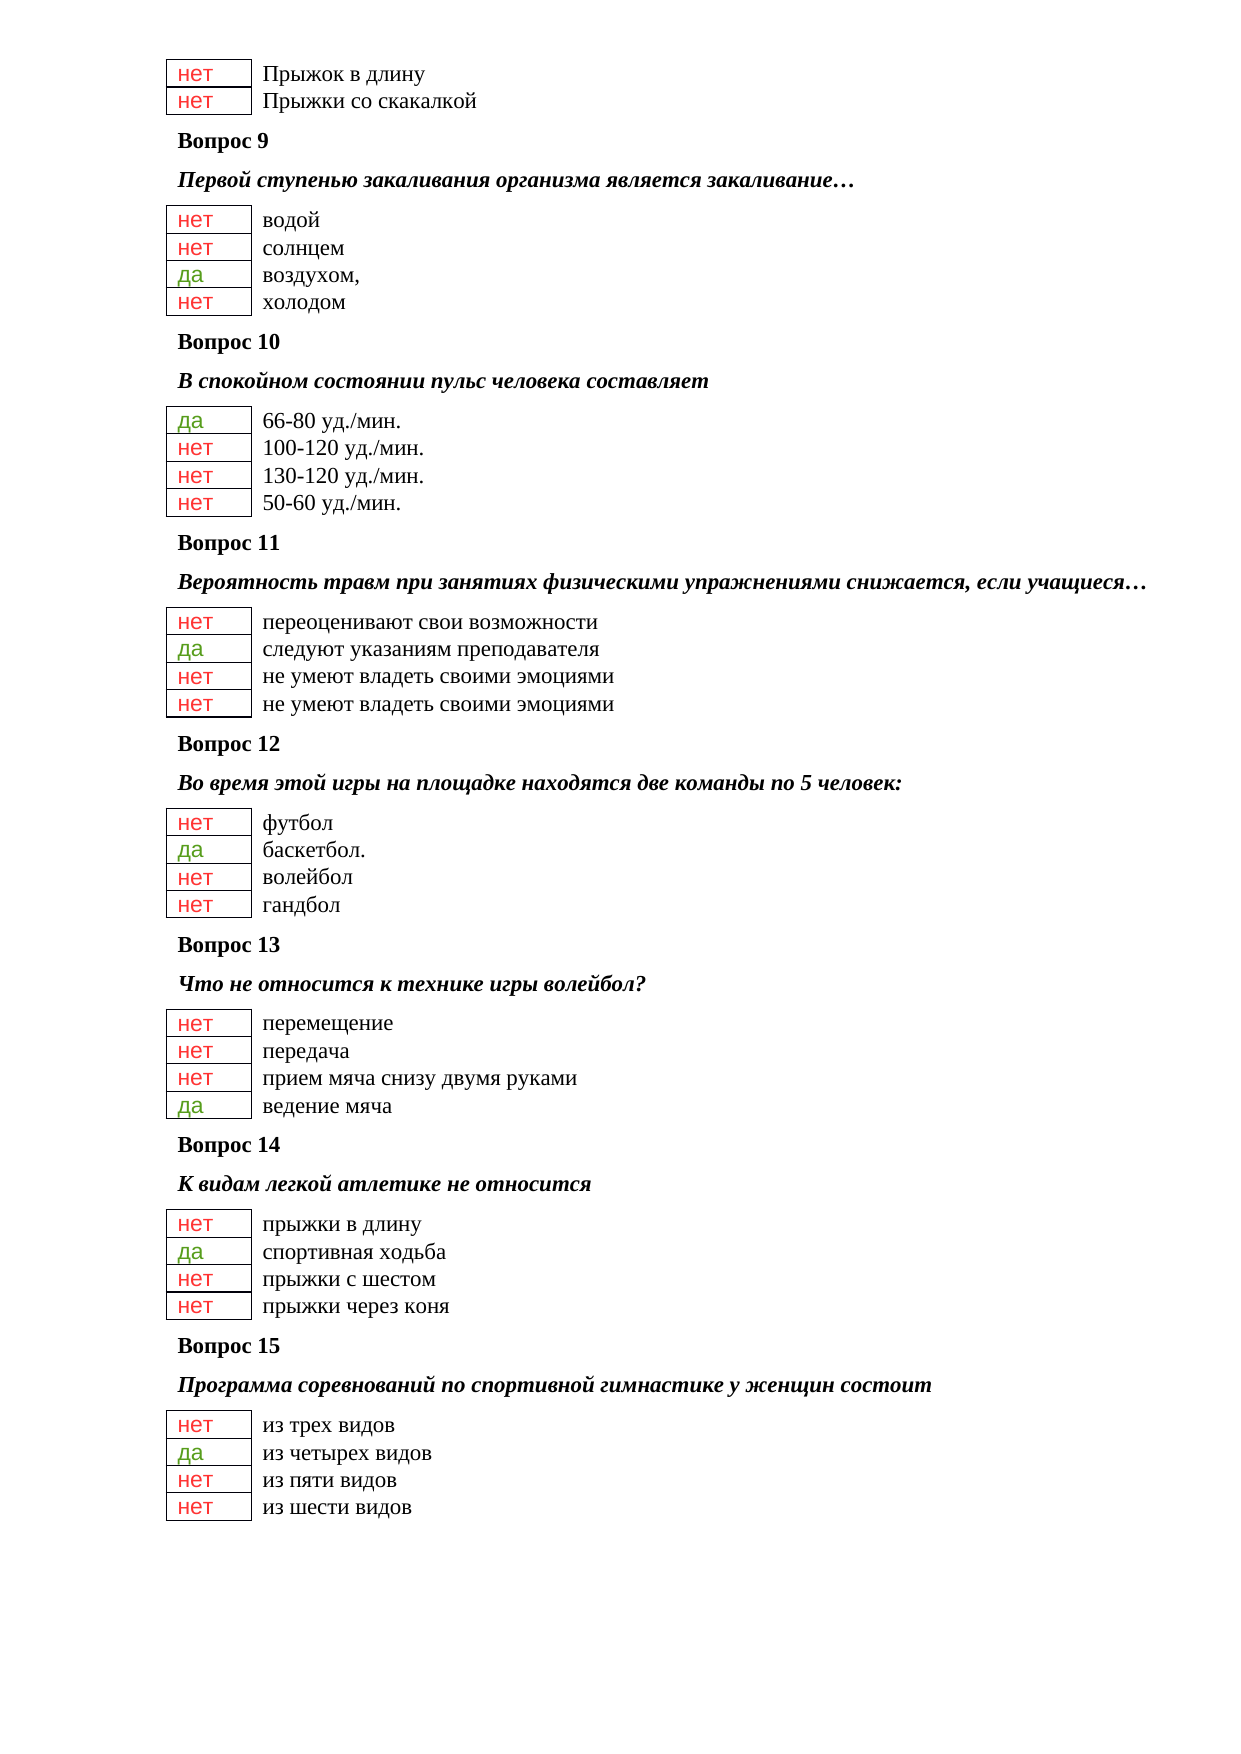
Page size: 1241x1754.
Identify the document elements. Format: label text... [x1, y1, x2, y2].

table_header нет [167, 608, 251, 634]
text Вопрос 15 [177, 1332, 1152, 1359]
table_cell нет [167, 1466, 251, 1492]
table_cell да [167, 836, 251, 862]
table_header переоценивают свои возможности [252, 607, 1078, 634]
table_header из трех видов [252, 1410, 1063, 1437]
table_cell нет [167, 288, 251, 315]
table_cell нет [167, 1493, 251, 1520]
text Вопрос 13 [177, 931, 1152, 957]
table_cell воздухом, [252, 260, 812, 287]
table_cell 100-120 уд./мин. [252, 433, 960, 461]
table_cell не умеют владеть своими эмоциями [252, 689, 1078, 716]
text Вопрос 12 [177, 730, 1152, 756]
table_cell следуют указаниям преподавателя [252, 634, 1078, 662]
table_cell 50-60 уд./мин. [252, 488, 960, 516]
text Первой ступенью закаливания организма является закаливание… [177, 166, 1152, 193]
table_cell прием мяча снизу двумя руками [252, 1063, 916, 1091]
table_cell передача [252, 1036, 916, 1063]
table_cell 130-120 уд./мин. [252, 461, 960, 488]
table_cell из четырех видов [252, 1438, 1063, 1465]
table_cell да [167, 635, 251, 662]
table_header футбол [252, 808, 916, 835]
text Вероятность травм при занятиях физическими упражнениями снижается, если учащиеся… [177, 568, 1152, 594]
table_cell нет [167, 864, 251, 890]
table_header 66-80 уд./мин. [252, 406, 960, 433]
table_header нет [167, 1010, 251, 1036]
table_cell из шести видов [252, 1492, 1063, 1520]
table_cell прыжки через коня [252, 1291, 960, 1319]
text Программа соревнований по спортивной гимнастике у женщин состоит [177, 1371, 1152, 1398]
table_cell да [167, 261, 251, 287]
table_header нет [167, 1411, 251, 1437]
table_header перемещение [252, 1009, 916, 1036]
table_cell Прыжок в длину [252, 59, 916, 86]
table_header нет [167, 206, 251, 232]
table_cell нет [167, 234, 251, 260]
table_cell нет [167, 489, 251, 516]
table_cell да [167, 1238, 251, 1264]
table_cell нет [167, 891, 251, 917]
table_cell нет [167, 60, 251, 86]
table_cell нет [167, 1037, 251, 1063]
table_cell ведение мяча [252, 1091, 916, 1118]
table_cell нет [167, 462, 251, 488]
table_cell Прыжки со скакалкой [252, 86, 916, 114]
table_cell нет [167, 1265, 251, 1291]
text Что не относится к технике игры волейбол? [177, 969, 1152, 996]
table_cell волейбол [252, 863, 916, 890]
table_cell нет [167, 663, 251, 689]
table_cell да [167, 1092, 251, 1118]
table_cell нет [167, 434, 251, 461]
table_cell холодом [252, 287, 812, 315]
table_cell не умеют владеть своими эмоциями [252, 662, 1078, 689]
table_cell спортивная ходьба [252, 1237, 960, 1264]
table_header нет [167, 1210, 251, 1237]
table_header водой [252, 205, 812, 232]
table_cell нет [167, 690, 251, 716]
table_cell нет [167, 1064, 251, 1091]
table_header нет [167, 809, 251, 835]
text Во время этой игры на площадке находятся две команды по 5 человек: [177, 769, 1152, 795]
text В спокойном состоянии пульс человека составляет [177, 367, 1152, 393]
table_cell из пяти видов [252, 1465, 1063, 1492]
table_cell гандбол [252, 890, 916, 917]
text К видам легкой атлетике не относится [177, 1170, 1152, 1197]
table_cell баскетбол. [252, 835, 916, 862]
text Вопрос 10 [177, 328, 1152, 354]
text Вопрос 14 [177, 1132, 1152, 1158]
text Вопрос 11 [177, 529, 1152, 555]
table_header да [167, 407, 251, 433]
table_header прыжки в длину [252, 1209, 960, 1237]
table_cell прыжки с шестом [252, 1264, 960, 1291]
text Вопрос 9 [177, 127, 1152, 154]
table_cell да [167, 1439, 251, 1465]
table_cell нет [167, 88, 251, 114]
table_cell нет [167, 1293, 251, 1319]
table_cell солнцем [252, 233, 812, 260]
